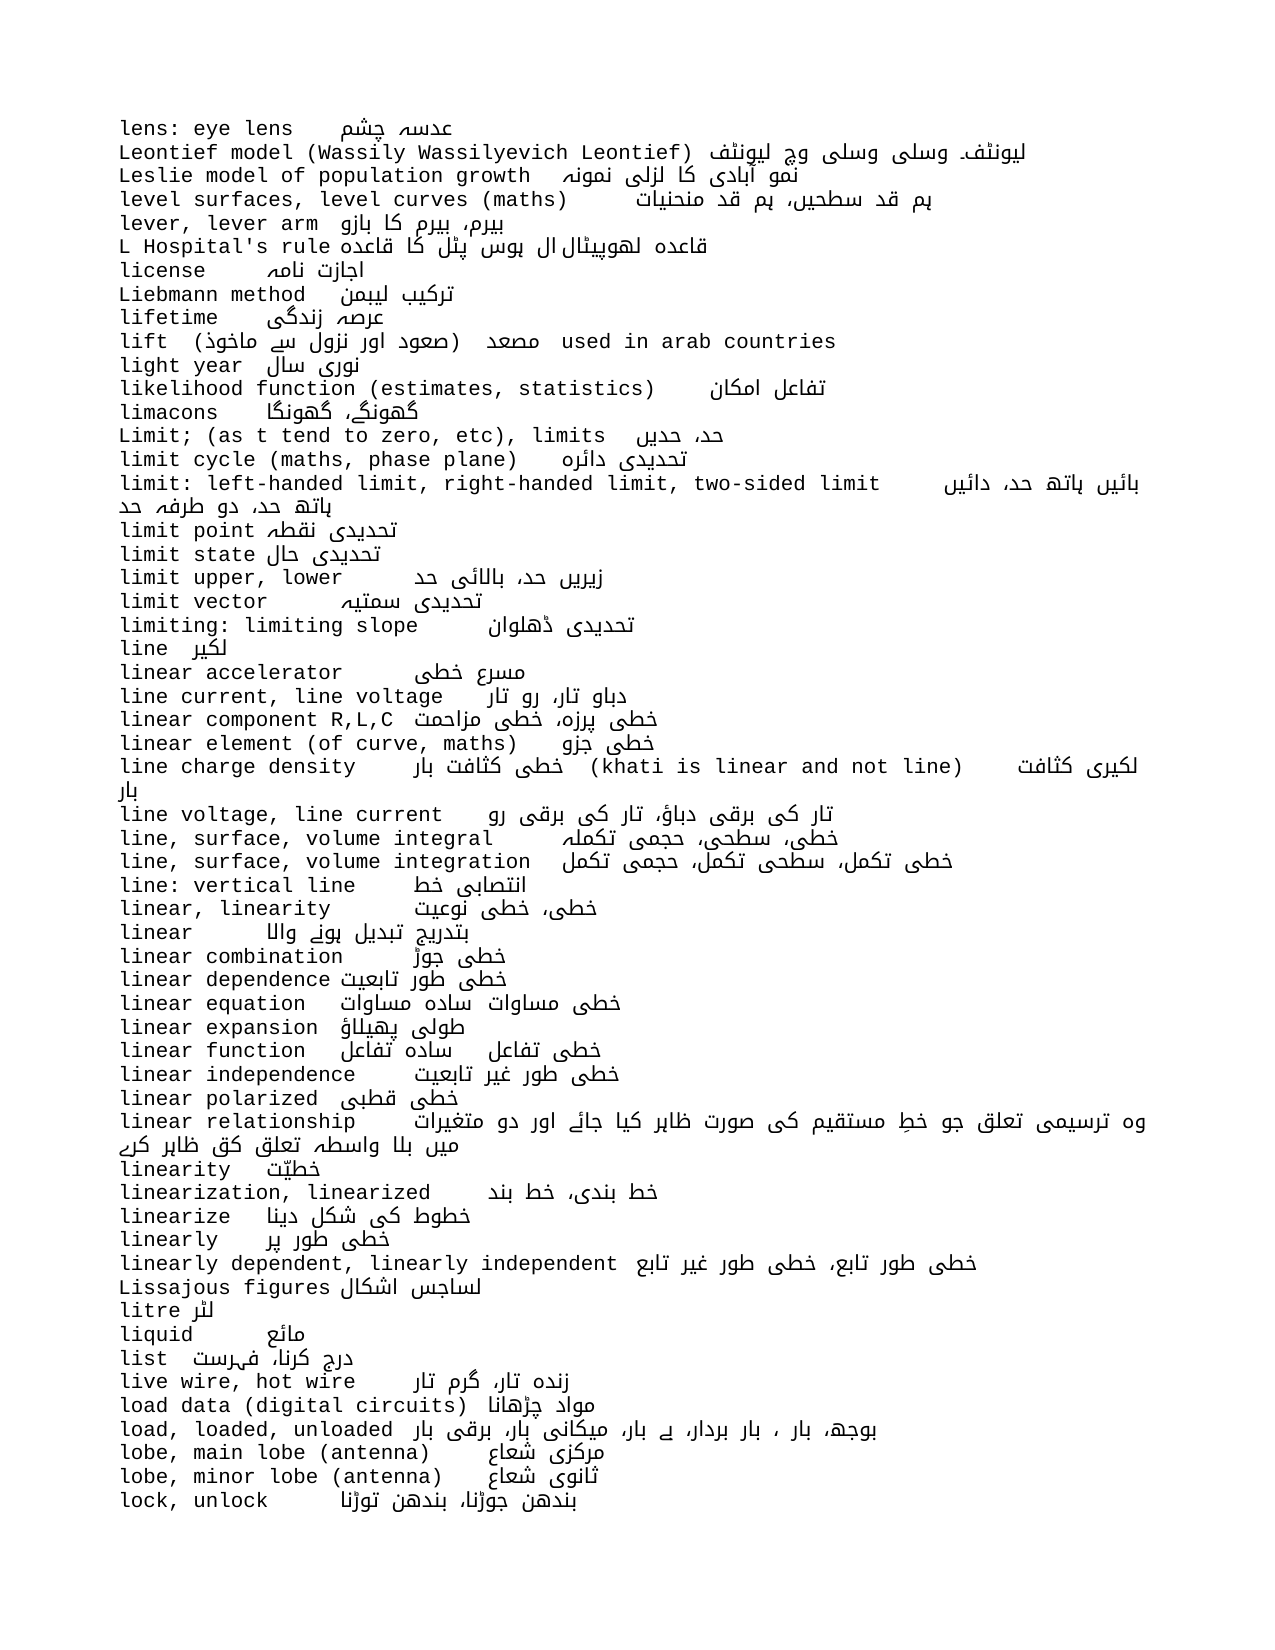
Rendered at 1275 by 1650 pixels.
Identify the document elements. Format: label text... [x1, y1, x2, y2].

text line charge density خطی کثافت بار (khati is linear and not line) لکیری کثافت بار [118, 757, 1157, 804]
text live wire, hot wire زندہ تار، گرم تار [118, 1371, 1157, 1395]
text limit: left-handed limit, right-handed limit, two-sided limit بائیں ہاتھ حد، دائیں ہاتھ حد، دو طرفہ حد [118, 473, 1157, 520]
text Leslie model of population growth نمو آبادی کا لزلی نمونہ [118, 165, 1157, 189]
text linear component R,L,C خطی پرزہ، خطی مزاحمت [118, 709, 1157, 733]
text likelihood function (estimates, statistics) تفاعل امکان [118, 378, 1157, 402]
text Leontief model (Wassily Wassilyevich Leontief) لیونٹف۔ وسلی وسلی وچ لیونٹف [118, 142, 1157, 165]
text Limit; (as t tend to zero, etc), limits حد، حدیں [118, 426, 1157, 449]
text line: vertical line انتصابی خط [118, 875, 1157, 898]
text linear combination خطی جوڑ [118, 946, 1157, 969]
text limit cycle (maths, phase plane) تحدیدی دائرہ [118, 449, 1157, 473]
text lifetime عرصہ زندگی [118, 307, 1157, 331]
text linear function سادہ تفاعل خطی تفاعل [118, 1040, 1157, 1064]
text linear independence خطی طور غیر تابعیت [118, 1064, 1157, 1088]
text list درج کرنا، فہرست [118, 1348, 1157, 1371]
text lobe, main lobe (antenna) مرکزی شعاع [118, 1442, 1157, 1466]
text line voltage, line current تار کی برقی دباؤ، تار کی برقی رو [118, 804, 1157, 827]
text level surfaces, level curves (maths) ہم قد سطحیں، ہم قد منحنیات [118, 189, 1157, 213]
text linearly خطی طور پر [118, 1229, 1157, 1253]
text linear element (of curve, maths) خطی جزو [118, 733, 1157, 757]
text lock, unlock بندھن جوڑنا، بندھن توڑنا [118, 1489, 1157, 1513]
text linearize خطوط کی شکل دینا [118, 1206, 1157, 1229]
text limacons گھونگے، گھونگا [118, 402, 1157, 426]
text L Hospital's rule ال ہوس پٹل کا قاعدہ قاعدہ لھوپیٹال [118, 236, 1157, 260]
text linear equation سادہ مساوات خطی مساوات [118, 993, 1157, 1017]
text linear, linearity خطی، خطی نوعیت [118, 898, 1157, 922]
text linear بتدریج تبدیل ہونے والا [118, 922, 1157, 946]
text load data (digital circuits) مواد چڑھانا [118, 1395, 1157, 1419]
text limit upper, lower زیریں حد، بالائی حد [118, 567, 1157, 591]
text linear relationship وہ ترسیمی تعلق جو خطِ مستقیم کی صورت ظاہر کیا جائے اور دو متغیرات میں بلا واسطہ تعلق کق ظاہر کرے [118, 1111, 1157, 1158]
text limiting: limiting slope تحدیدی ڈھلوان [118, 615, 1157, 638]
text lobe, minor lobe (antenna) ثانوی شعاع [118, 1466, 1157, 1489]
text liquid مائع [118, 1324, 1157, 1348]
text line current, line voltage دباو تار، رو تار [118, 686, 1157, 709]
text linearization, linearized خط بندی، خط بند [118, 1182, 1157, 1206]
text lift مصعد (صعود اور نزول سے ماخوذ) used in arab countries [118, 331, 1157, 354]
text lens: eye lens عدسہ چشم [118, 118, 1157, 142]
text lever, lever arm بیرم، بیرم کا بازو [118, 213, 1157, 236]
text line, surface, volume integral خطی، سطحی، حجمی تکملہ [118, 827, 1157, 851]
text limit vector تحدیدی سمتیہ [118, 591, 1157, 615]
text line, surface, volume integration خطی تکمل، سطحی تکمل، حجمی تکمل [118, 851, 1157, 875]
text limit state تحدیدی حال [118, 544, 1157, 567]
text linearly dependent, linearly independent خطی طور تابع، خطی طور غیر تابع [118, 1253, 1157, 1277]
text litre لٹر [118, 1300, 1157, 1324]
text Liebmann method ترکیب لیبمن [118, 284, 1157, 307]
text linear dependence خطی طور تابعیت [118, 969, 1157, 993]
text linearity خطیّت [118, 1158, 1157, 1182]
text light year نوری سال [118, 354, 1157, 378]
text license اجازت نامہ [118, 260, 1157, 284]
text limit point تحدیدی نقطہ [118, 520, 1157, 544]
text load, loaded, unloaded بوجھ، بار ، بار بردار، بے بار، میکانی بار، برقی بار [118, 1419, 1157, 1442]
text linear accelerator مسرع خطی [118, 662, 1157, 686]
text line لکیر [118, 638, 1157, 662]
text linear polarized خطی قطبی [118, 1088, 1157, 1111]
text linear expansion طولی پھیلاؤ [118, 1017, 1157, 1040]
text Lissajous figures لساجس اشکال [118, 1277, 1157, 1300]
